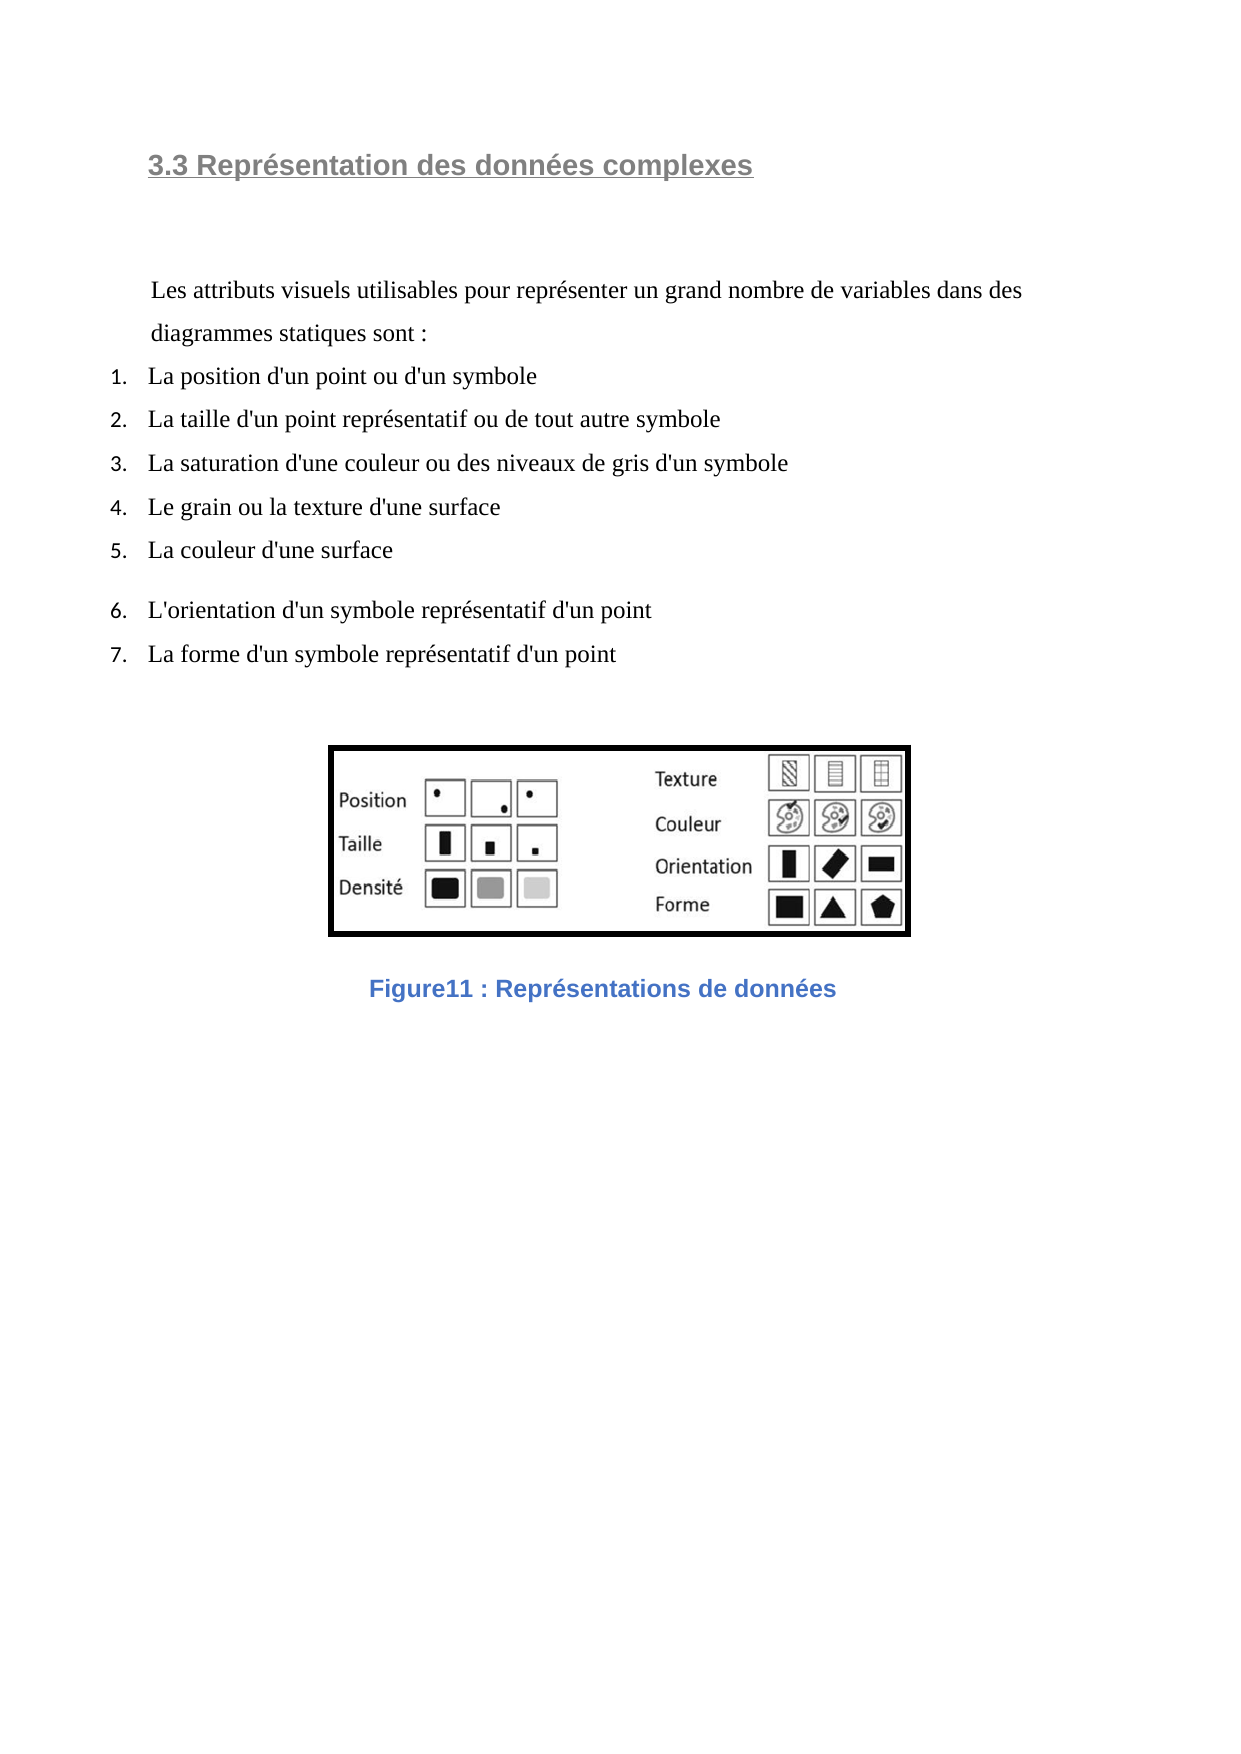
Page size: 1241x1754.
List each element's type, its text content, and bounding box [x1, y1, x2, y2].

list La position d'un point ou d'un symbole [110, 361, 1093, 390]
list Le grain ou la texture d'une surface [110, 492, 1093, 521]
subtitle 3.3 Représentation des données complexes [148, 148, 1093, 181]
text Les attributs visuels utilisables pour représenter un grand nombre de variables dans des diagrammes statiques sont : [151, 275, 1084, 347]
list La forme d'un symbole représentatif d'un point [110, 639, 1093, 668]
list La taille d'un point représentatif ou de tout autre symbole [110, 404, 1093, 433]
text Figure11 : Représentations de données [295, 974, 1093, 1003]
list La couleur d'une surface [110, 535, 1093, 564]
list La saturation d'une couleur ou des niveaux de gris d'un symbole [110, 448, 1093, 477]
list L'orientation d'un symbole représentatif d'un point [110, 595, 1093, 624]
